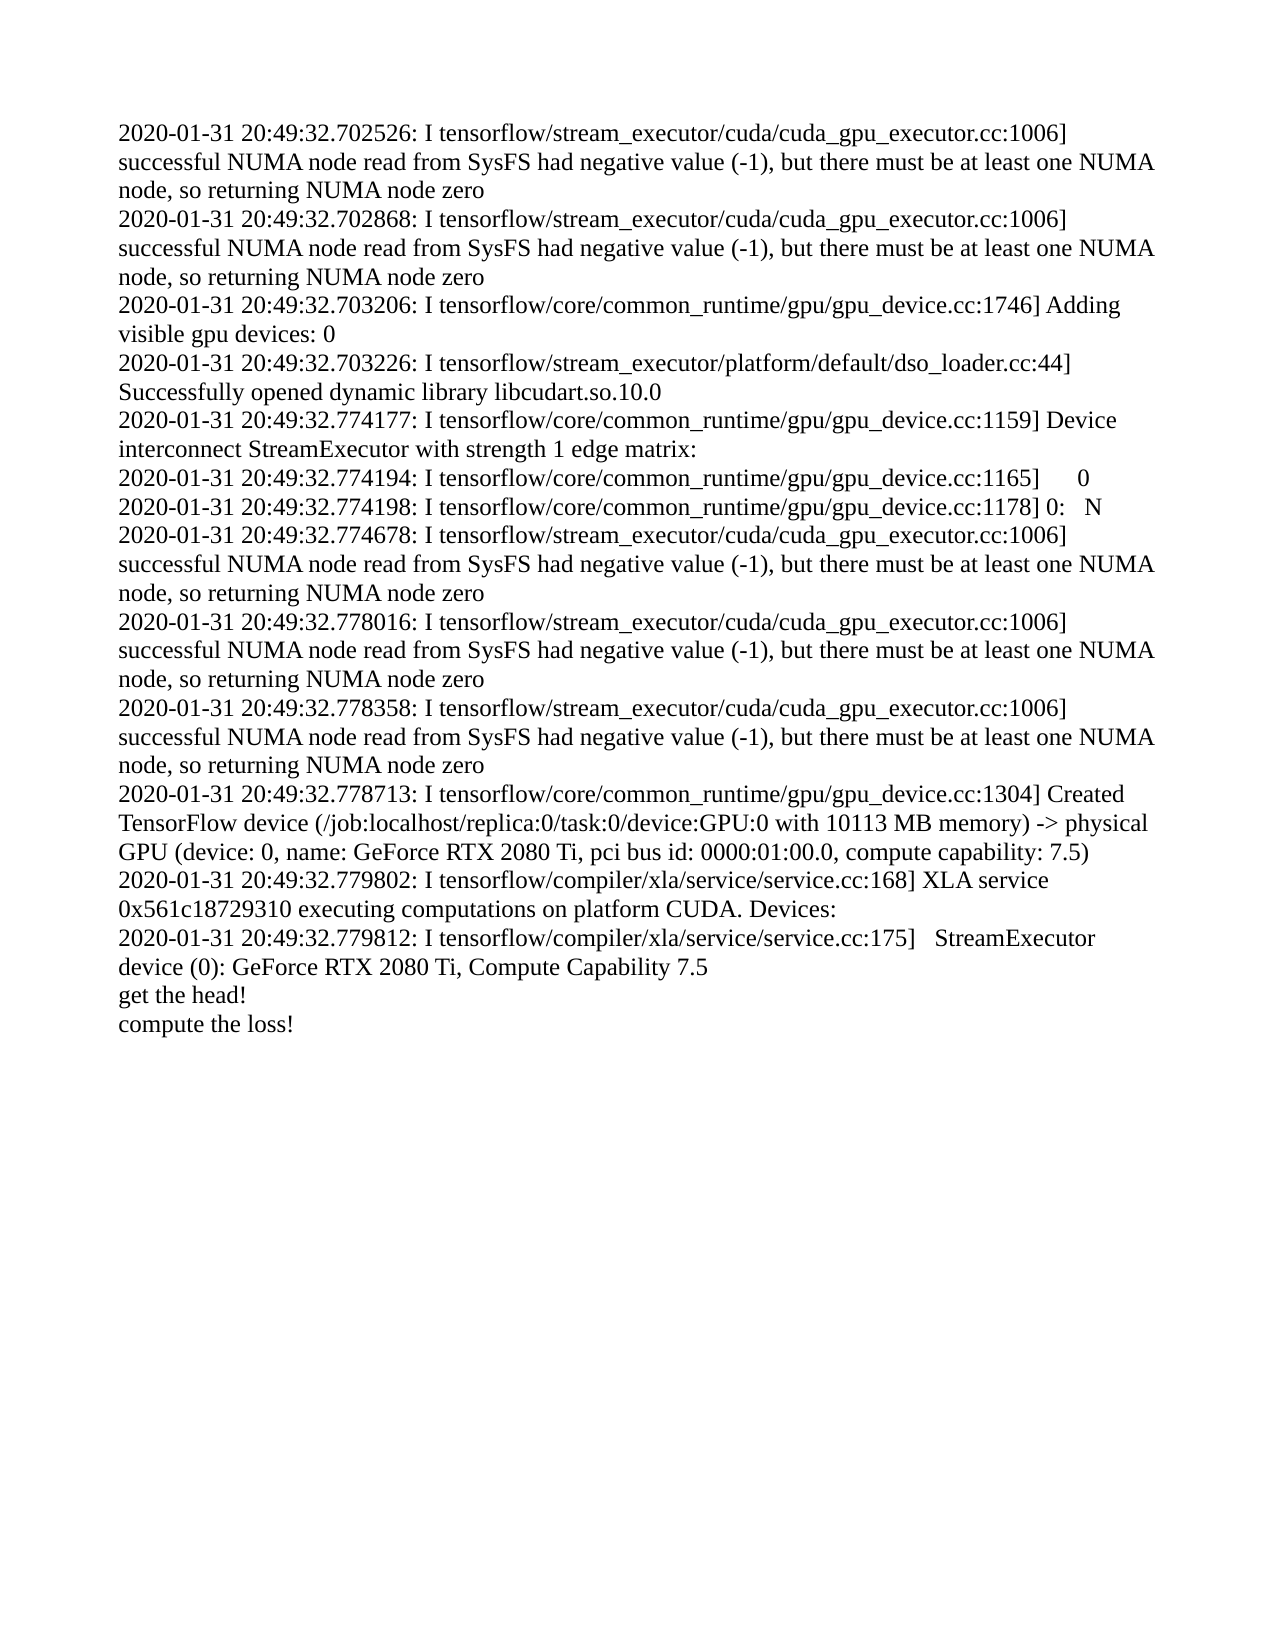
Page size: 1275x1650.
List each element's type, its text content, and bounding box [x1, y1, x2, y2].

text 2020-01-31 20:49:32.774177: I tensorflow/core/common_runtime/gpu/gpu_device.cc:1159] Device interconnect StreamExecutor with strength 1 edge matrix: [118, 406, 1157, 463]
text 2020-01-31 20:49:32.774198: I tensorflow/core/common_runtime/gpu/gpu_device.cc:1178] 0: N [118, 492, 1157, 521]
text 2020-01-31 20:49:32.779802: I tensorflow/compiler/xla/service/service.cc:168] XLA service 0x561c18729310 executing computations on platform CUDA. Devices: [118, 866, 1157, 923]
text 2020-01-31 20:49:32.702526: I tensorflow/stream_executor/cuda/cuda_gpu_executor.cc:1006] successful NUMA node read from SysFS had negative value (-1), but there must be at least one NUMA node, so returning NUMA node zero [118, 118, 1157, 204]
text 2020-01-31 20:49:32.778713: I tensorflow/core/common_runtime/gpu/gpu_device.cc:1304] Created TensorFlow device (/job:localhost/replica:0/task:0/device:GPU:0 with 10113 MB memory) -> physical GPU (device: 0, name: GeForce RTX 2080 Ti, pci bus id: 0000:01:00.0, compute capability: 7.5) [118, 779, 1157, 866]
text get the head! [118, 981, 1157, 1009]
text 2020-01-31 20:49:32.703206: I tensorflow/core/common_runtime/gpu/gpu_device.cc:1746] Adding visible gpu devices: 0 [118, 291, 1157, 348]
text 2020-01-31 20:49:32.778358: I tensorflow/stream_executor/cuda/cuda_gpu_executor.cc:1006] successful NUMA node read from SysFS had negative value (-1), but there must be at least one NUMA node, so returning NUMA node zero [118, 693, 1157, 779]
text 2020-01-31 20:49:32.774194: I tensorflow/core/common_runtime/gpu/gpu_device.cc:1165] 0 [118, 463, 1157, 492]
text 2020-01-31 20:49:32.702868: I tensorflow/stream_executor/cuda/cuda_gpu_executor.cc:1006] successful NUMA node read from SysFS had negative value (-1), but there must be at least one NUMA node, so returning NUMA node zero [118, 204, 1157, 291]
text 2020-01-31 20:49:32.703226: I tensorflow/stream_executor/platform/default/dso_loader.cc:44] Successfully opened dynamic library libcudart.so.10.0 [118, 348, 1157, 406]
text compute the loss! [118, 1009, 1157, 1038]
text 2020-01-31 20:49:32.779812: I tensorflow/compiler/xla/service/service.cc:175] StreamExecutor device (0): GeForce RTX 2080 Ti, Compute Capability 7.5 [118, 923, 1157, 981]
text 2020-01-31 20:49:32.778016: I tensorflow/stream_executor/cuda/cuda_gpu_executor.cc:1006] successful NUMA node read from SysFS had negative value (-1), but there must be at least one NUMA node, so returning NUMA node zero [118, 607, 1157, 693]
text 2020-01-31 20:49:32.774678: I tensorflow/stream_executor/cuda/cuda_gpu_executor.cc:1006] successful NUMA node read from SysFS had negative value (-1), but there must be at least one NUMA node, so returning NUMA node zero [118, 521, 1157, 607]
